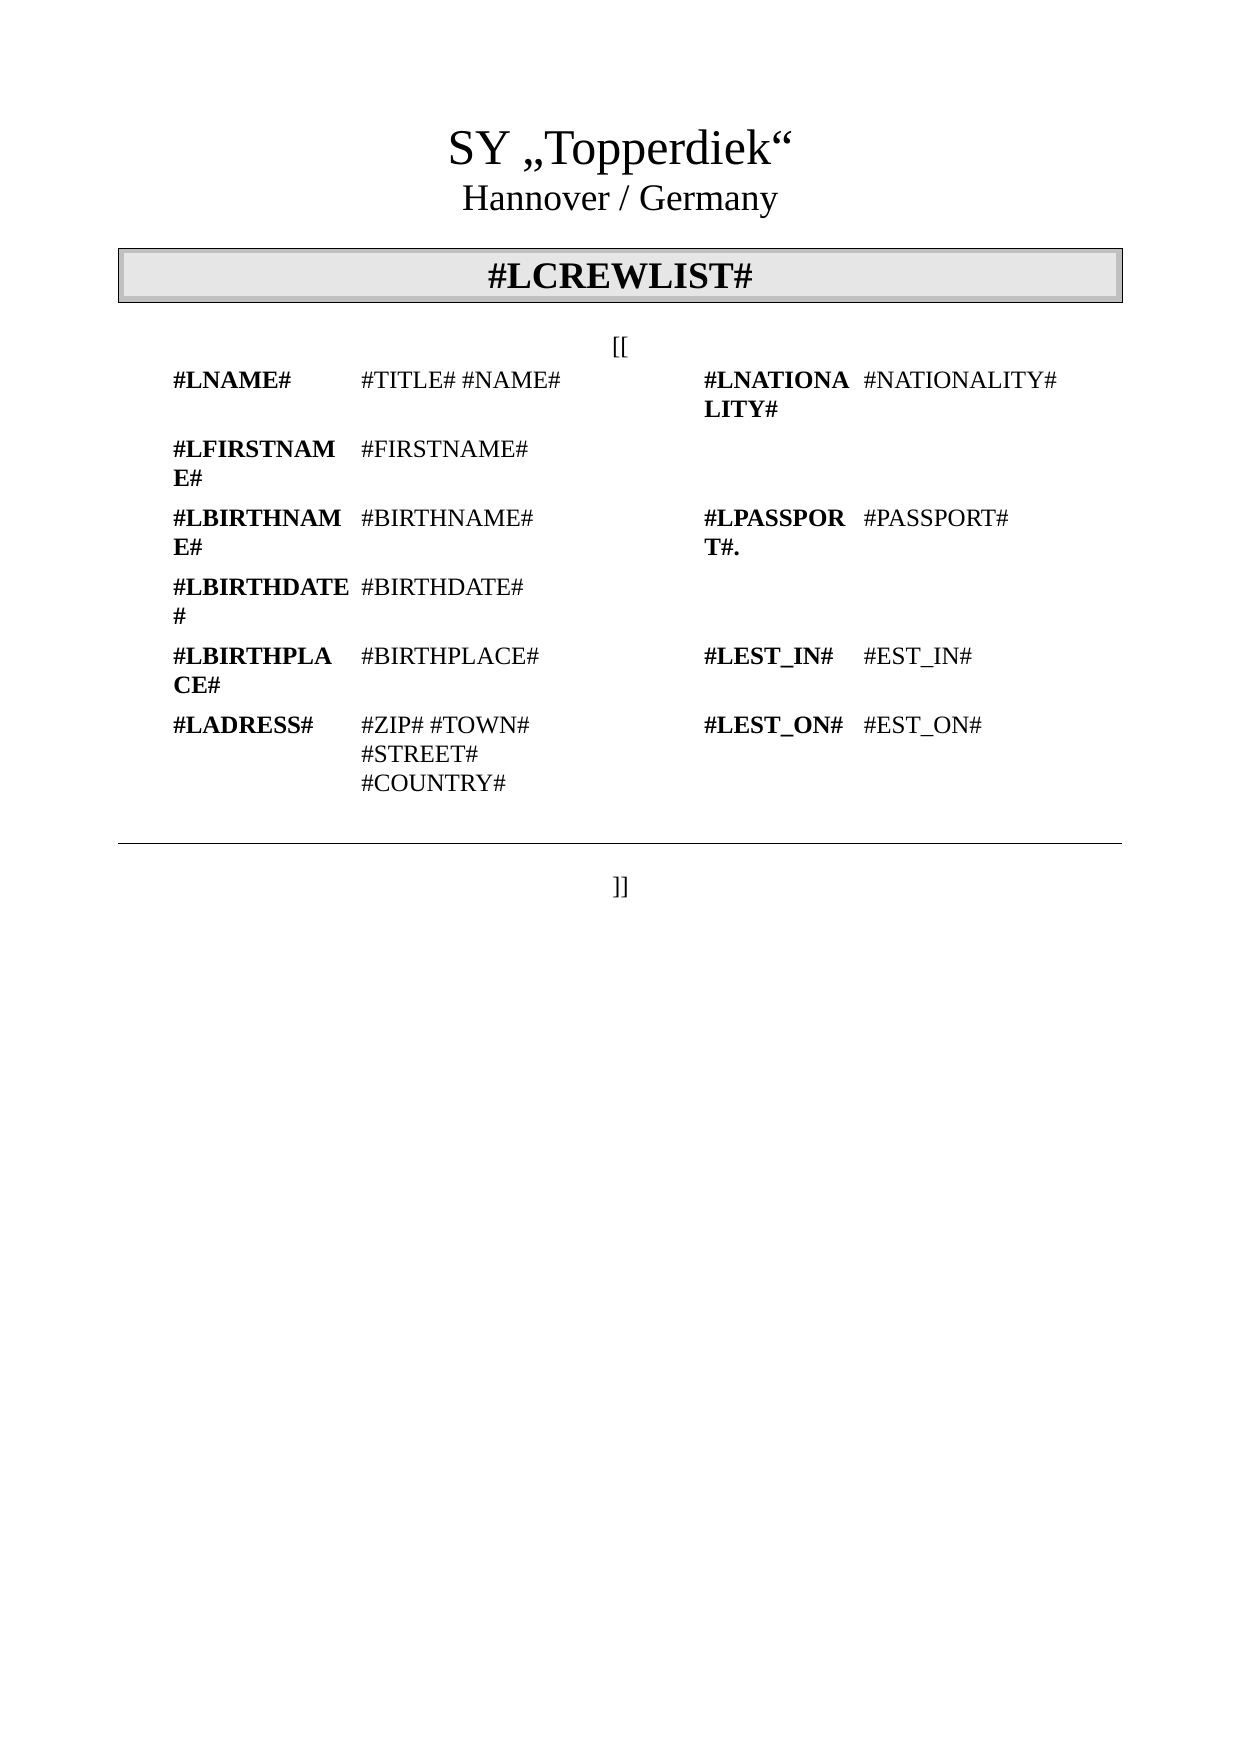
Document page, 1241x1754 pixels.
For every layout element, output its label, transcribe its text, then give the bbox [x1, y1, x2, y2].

table_cell #EST_IN# [858, 636, 1073, 704]
text SY „Topperdiek“ Hannover / Germany [118, 118, 1122, 219]
table_cell #LEST_ON# [698, 705, 858, 802]
table_cell #EST_ON# [858, 705, 1073, 802]
table_cell #LBIRTHPLACE# [168, 636, 355, 704]
table_cell #ZIP# #TOWN# #STREET# #COUNTRY# [355, 705, 698, 802]
table_header [118, 802, 1122, 842]
table_header #TITLE# #NAME# [355, 360, 698, 429]
text [[ [118, 331, 1122, 360]
table_cell #PASSPORT# [858, 498, 1073, 567]
table_cell #LBIRTHNAME# [168, 498, 355, 567]
table_cell #LBIRTHDATE# [168, 567, 355, 636]
table_header #NATIONALITY# [858, 360, 1073, 429]
table_cell [858, 567, 1073, 636]
text ]] [118, 871, 1122, 900]
table_cell #BIRTHPLACE# [355, 636, 698, 704]
table_cell #BIRTHDATE# [355, 567, 698, 636]
table_cell #LFIRSTNAME# [168, 429, 355, 498]
table_header #LCREWLIST# [119, 249, 1122, 302]
table_cell [698, 567, 858, 636]
table_header #LNAME# [168, 360, 355, 429]
table_header #LNATIONALITY# [698, 360, 858, 429]
table_cell [858, 429, 1073, 498]
table_cell #LPASSPORT#. [698, 498, 858, 567]
table_cell #FIRSTNAME# [355, 429, 698, 498]
table_cell [698, 429, 858, 498]
table_cell #BIRTHNAME# [355, 498, 698, 567]
table_cell #LEST_IN# [698, 636, 858, 704]
table_cell #LADRESS# [168, 705, 355, 802]
